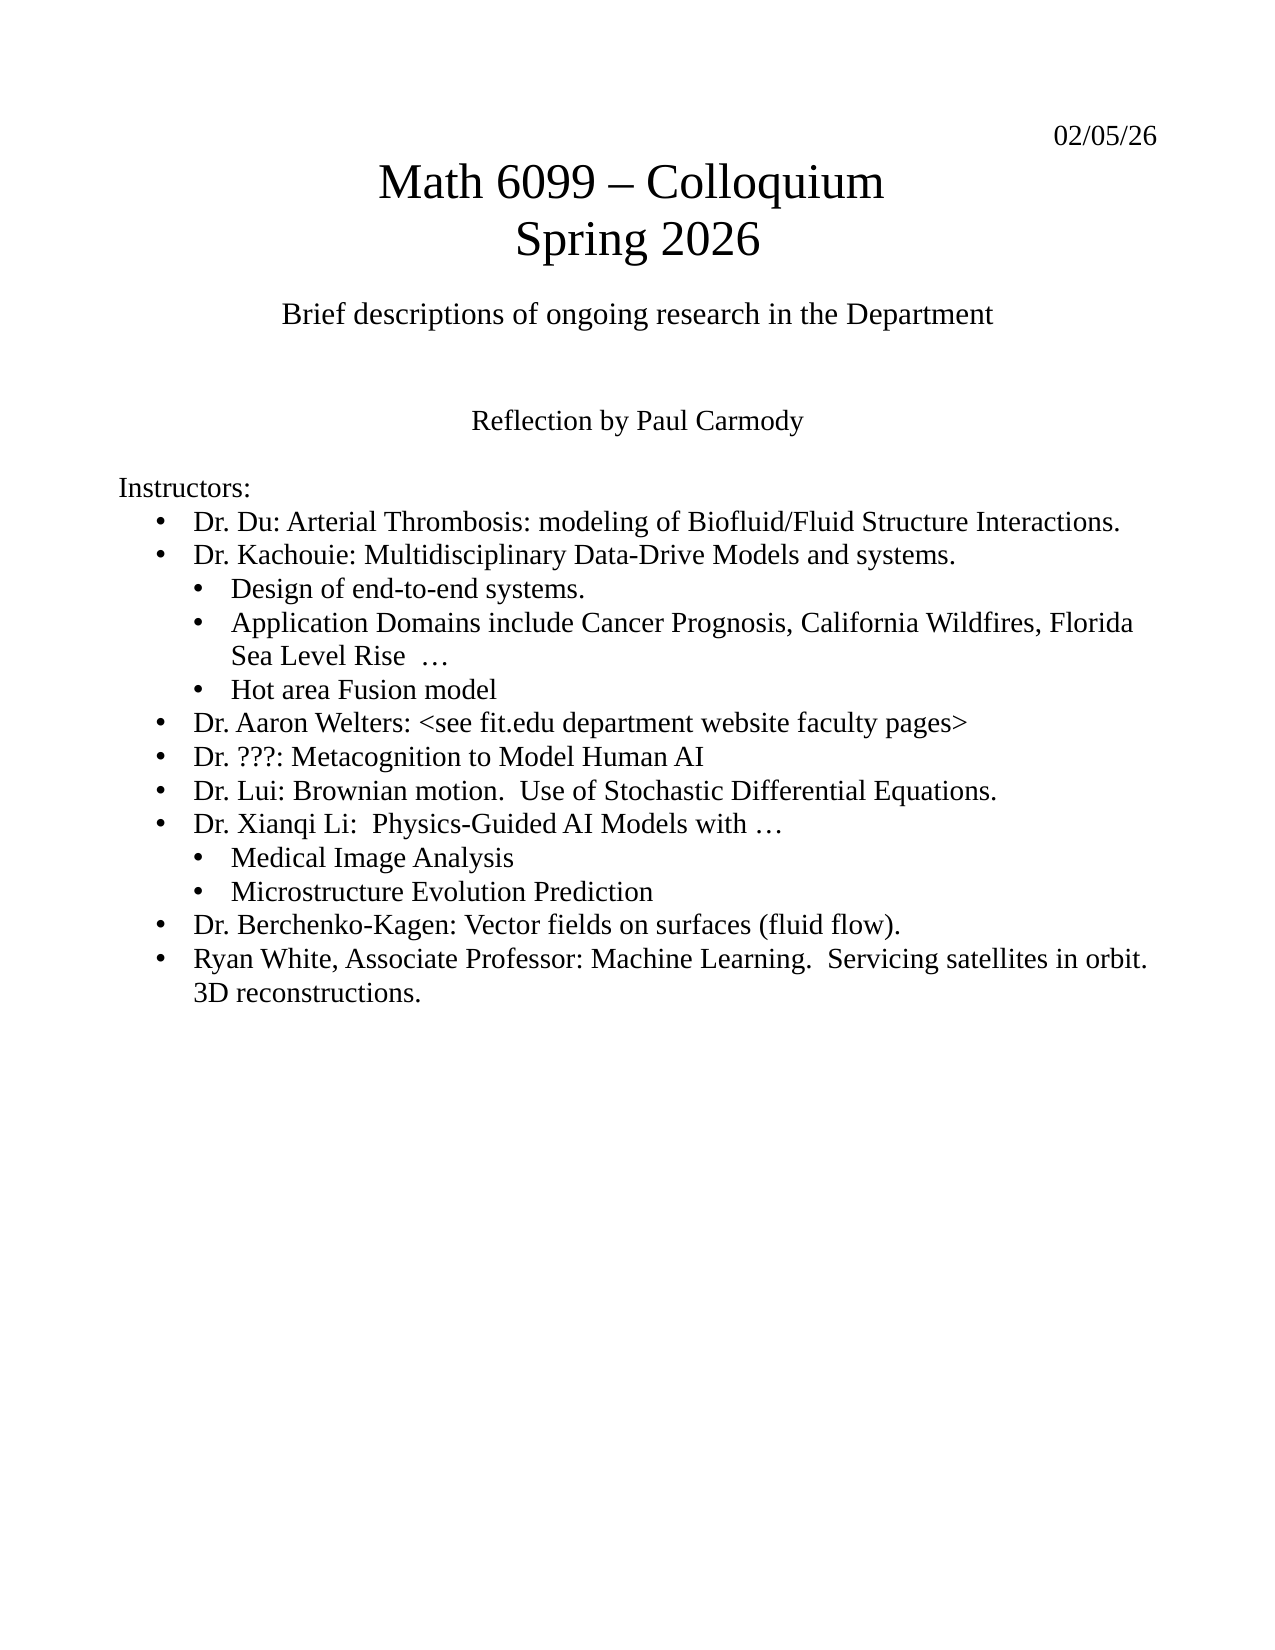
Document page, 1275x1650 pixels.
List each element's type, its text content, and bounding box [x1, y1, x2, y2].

list Application Domains include Cancer Prognosis, California Wildfires, Florida Sea Level Rise … [193, 605, 1157, 672]
list Hot area Fusion model [193, 672, 1157, 706]
list Dr. Aaron Welters: <see fit.edu department website faculty pages> [156, 706, 1157, 739]
list Dr. Du: Arterial Thrombosis: modeling of Biofluid/Fluid Structure Interactions. [156, 504, 1157, 537]
list Dr. ???: Metacognition to Model Human AI [156, 739, 1157, 773]
text Math 6099 – Colloquium [118, 152, 1157, 209]
list Microstructure Evolution Prediction [193, 874, 1157, 907]
list Dr. Berchenko-Kagen: Vector fields on surfaces (fluid flow). [156, 907, 1157, 941]
text 02/05/26 [118, 118, 1157, 152]
list Dr. Kachouie: Multidisciplinary Data-Drive Models and systems. [156, 537, 1157, 571]
text Spring 2026 [118, 209, 1157, 267]
text Reflection by Paul Carmody [118, 403, 1157, 437]
list Design of end-to-end systems. [193, 571, 1157, 605]
list Ryan White, Associate Professor: Machine Learning. Servicing satellites in orbit. 3D reconstructions. [156, 941, 1157, 1008]
list Dr. Lui: Brownian motion. Use of Stochastic Differential Equations. [156, 773, 1157, 807]
list Medical Image Analysis [193, 840, 1157, 874]
list Dr. Xianqi Li: Physics-Guided AI Models with … [156, 807, 1157, 840]
text Instructors: [118, 470, 1157, 504]
text Brief descriptions of ongoing research in the Department [118, 295, 1157, 331]
